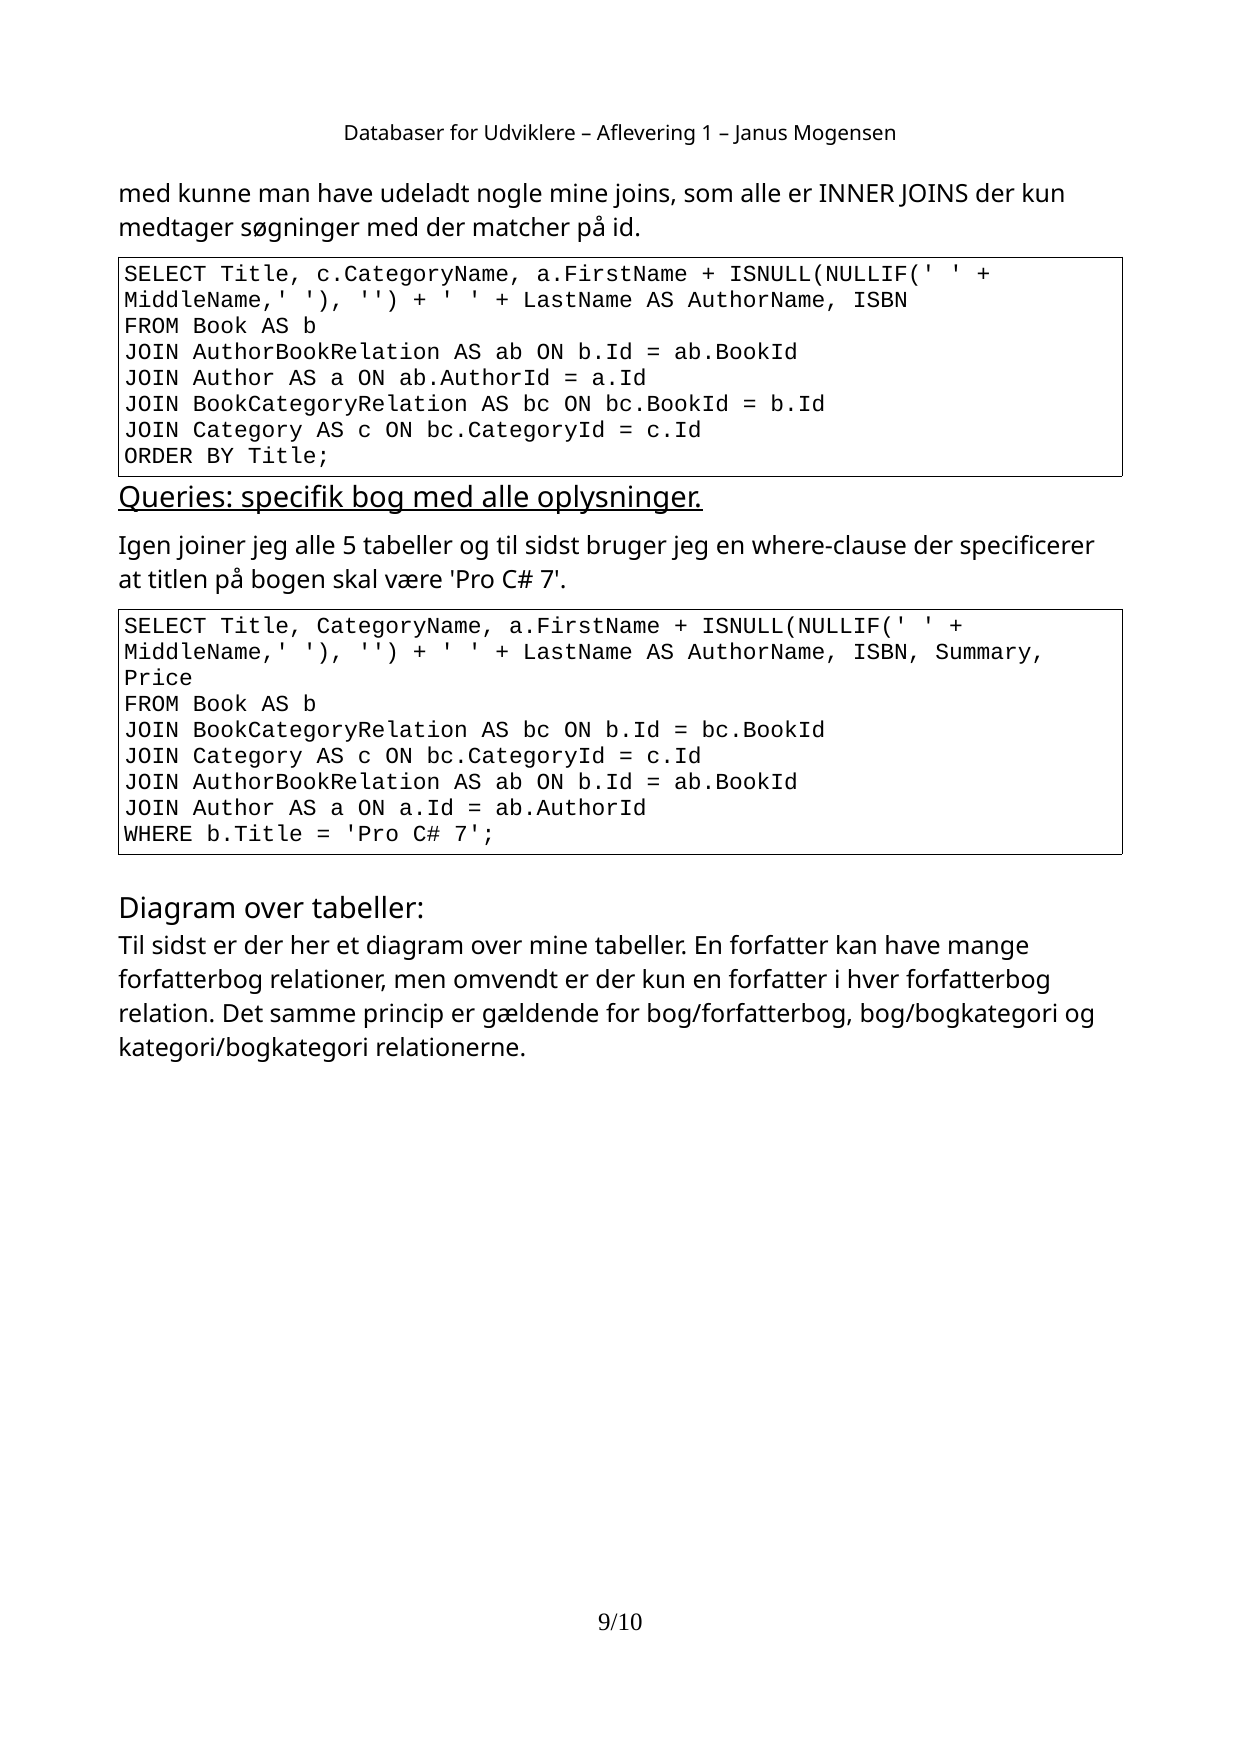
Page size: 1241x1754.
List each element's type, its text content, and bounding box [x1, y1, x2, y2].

text Queries: specifik bog med alle oplysninger. [118, 477, 1122, 516]
text med kunne man have udeladt nogle mine joins, som alle er INNER JOINS der kun medtager søgninger med der matcher på id. [118, 176, 1122, 244]
table_header SELECT Title, CategoryName, a.FirstName + ISNULL(NULLIF(' ' + MiddleName,' '), '') + ' ' + LastName AS AuthorName, ISBN, Summary, Price FROM Book AS b JOIN BookCategoryRelation AS bc ON b.Id = bc.BookId JOIN Category AS c ON bc.CategoryId = c.Id JOIN AuthorBookRelation AS ab ON b.Id = ab.BookId JOIN Author AS a ON a.Id = ab.AuthorId WHERE b.Title = 'Pro C# 7'; [119, 610, 1122, 854]
text Til sidst er der her et diagram over mine tabeller. En forfatter kan have mange forfatterbog relationer, men omvendt er der kun en forfatter i hver forfatterbog relation. Det samme princip er gældende for bog/forfatterbog, bog/bogkategori og kategori/bogkategori relationerne. [118, 927, 1122, 1064]
text Igen joiner jeg alle 5 tabeller og til sidst bruger jeg en where-clause der specificerer at titlen på bogen skal være 'Pro C# 7'. [118, 528, 1122, 596]
table_header SELECT Title, c.CategoryName, a.FirstName + ISNULL(NULLIF(' ' + MiddleName,' '), '') + ' ' + LastName AS AuthorName, ISBN FROM Book AS b JOIN AuthorBookRelation AS ab ON b.Id = ab.BookId JOIN Author AS a ON ab.AuthorId = a.Id JOIN BookCategoryRelation AS bc ON bc.BookId = b.Id JOIN Category AS c ON bc.CategoryId = c.Id ORDER BY Title; [119, 258, 1122, 476]
text Diagram over tabeller: [118, 888, 1122, 927]
